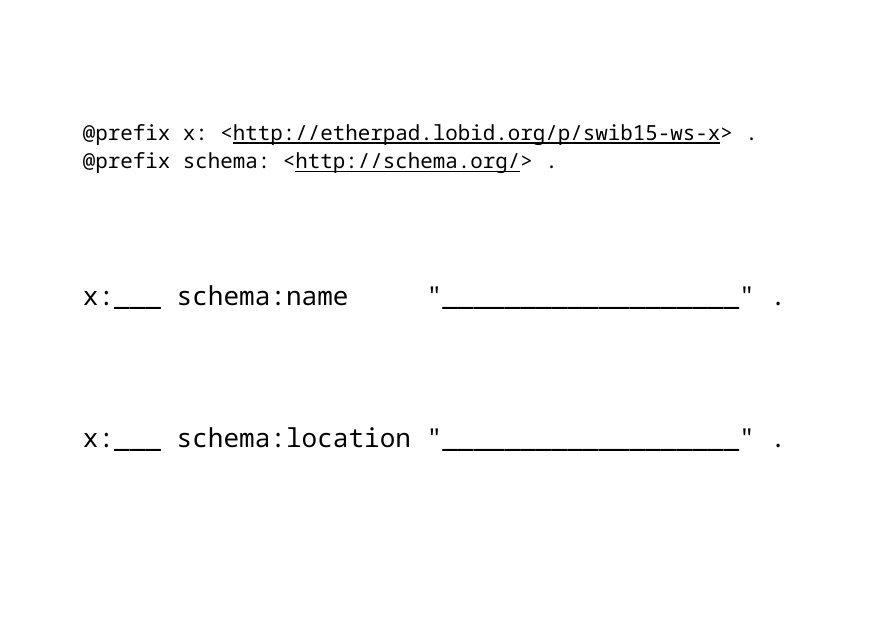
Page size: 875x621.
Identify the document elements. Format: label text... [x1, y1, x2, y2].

text @prefix x: <http://etherpad.lobid.org/p/swib15-ws-x> . [83, 118, 791, 147]
text x:___ schema:name "___________________" . [83, 277, 791, 313]
text @prefix schema: <http://schema.org/> . [83, 147, 791, 175]
text x:___ schema:location "___________________" . [83, 419, 791, 455]
